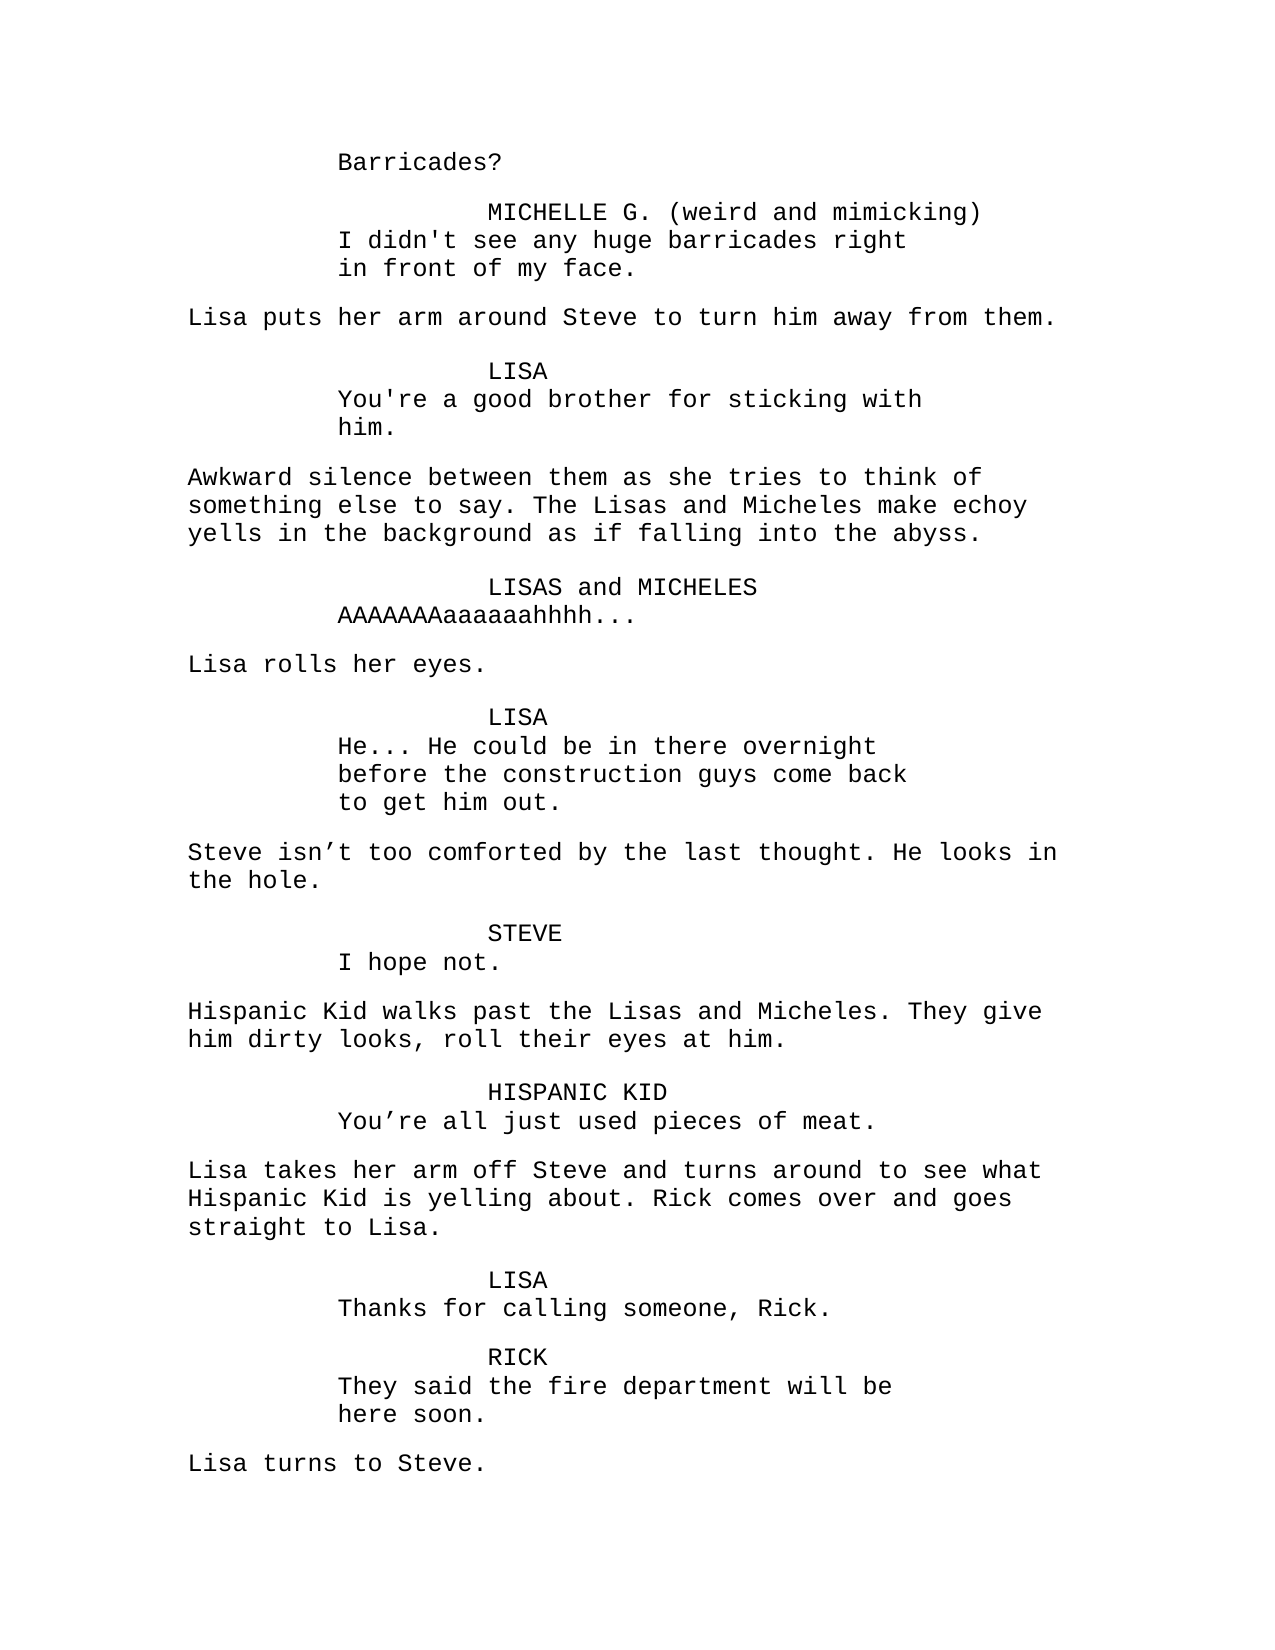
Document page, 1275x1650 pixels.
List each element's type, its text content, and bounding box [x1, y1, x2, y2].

text Steve isn’t too comforted by the last thought. He looks in the hole. [187, 839, 1087, 896]
text HISPANIC KID [187, 1080, 1087, 1108]
text STEVE [187, 921, 1087, 949]
text Thanks for calling someone, Rick. [337, 1296, 937, 1324]
text Hispanic Kid walks past the Lisas and Micheles. They give him dirty looks, roll their eyes at him. [187, 998, 1087, 1055]
text LISA [187, 358, 1087, 387]
text He... He could be in there overnight before the construction guys come back to get him out. [337, 733, 937, 818]
text LISAS and MICHELES [187, 574, 1087, 602]
text LISA [187, 705, 1087, 733]
text Barricades? [337, 150, 937, 178]
text Awkward silence between them as she tries to think of something else to say. The Lisas and Micheles make echoy yells in the background as if falling into the abyss. [187, 464, 1087, 549]
text They said the fire department will be here soon. [337, 1373, 937, 1430]
text Lisa turns to Steve. [187, 1451, 1087, 1479]
text You're a good brother for sticking with him. [337, 387, 937, 443]
text I didn't see any huge barricades right in front of my face. [337, 227, 937, 284]
text Lisa puts her arm around Steve to turn him away from them. [187, 305, 1087, 333]
text I hope not. [337, 949, 937, 977]
text You’re all just used pieces of meat. [337, 1108, 937, 1137]
text Lisa takes her arm off Steve and turns around to see what Hispanic Kid is yelling about. Rick comes over and goes straight to Lisa. [187, 1157, 1087, 1242]
text Lisa rolls her eyes. [187, 652, 1087, 680]
text LISA [187, 1267, 1087, 1296]
text RICK [187, 1345, 1087, 1373]
text MICHELLE G. (weird and mimicking) [187, 199, 1087, 227]
text AAAAAAAaaaaaahhhh... [337, 602, 937, 631]
